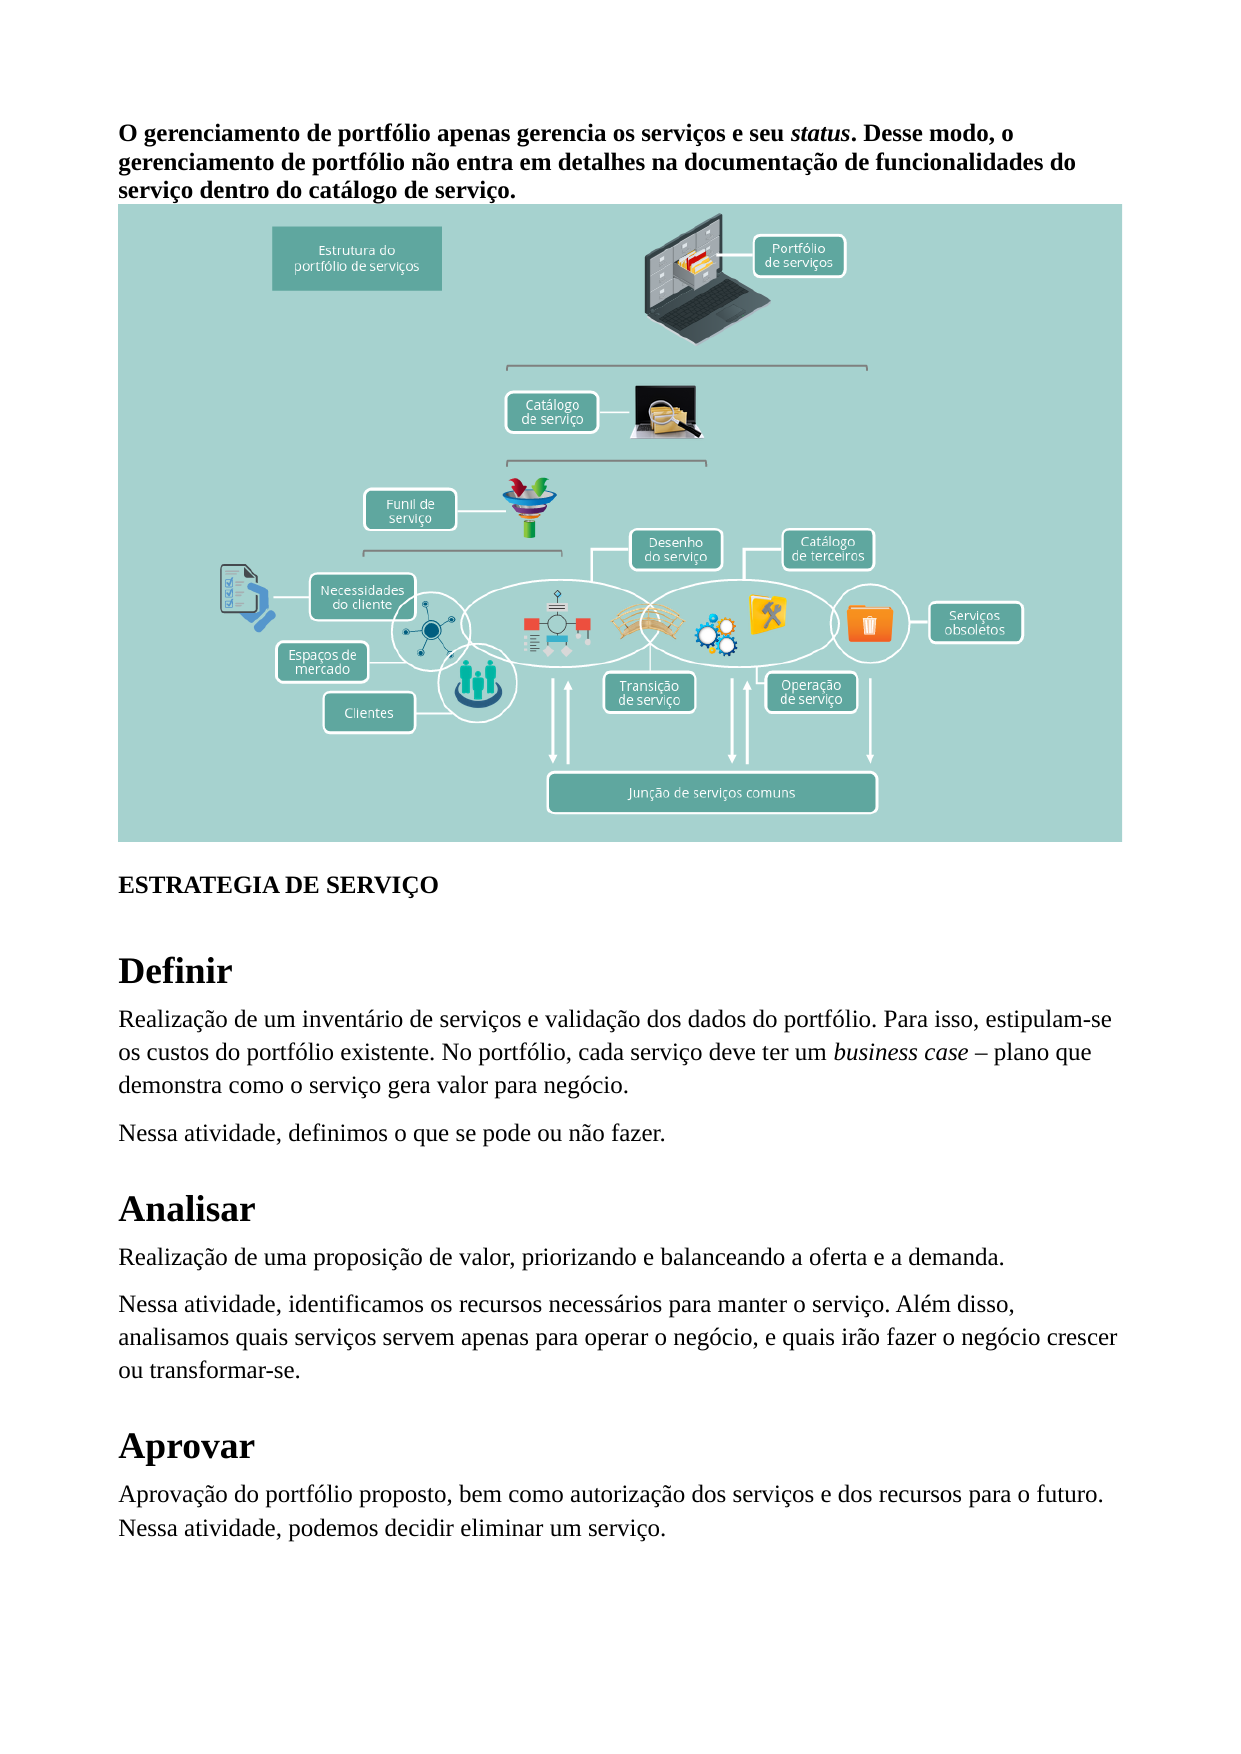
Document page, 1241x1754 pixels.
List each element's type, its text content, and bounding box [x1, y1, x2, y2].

text Aprovação do portfólio proposto, bem como autorização dos serviços e dos recursos para o futuro. Nessa atividade, podemos decidir eliminar um serviço. [118, 1479, 1122, 1541]
subtitle Aprovar [118, 1424, 1122, 1467]
text O gerenciamento de portfólio apenas gerencia os serviços e seu status. Desse modo, o gerenciamento de portfólio não entra em detalhes na documentação de funcionalidades do serviço dentro do catálogo de serviço. [118, 118, 1122, 204]
subtitle Analisar [118, 1186, 1122, 1229]
text Realização de uma proposição de valor, priorizando e balanceando a oferta e a demanda. [118, 1242, 1122, 1271]
text Realização de um inventário de serviços e validação dos dados do portfólio. Para isso, estipulam-se os custos do portfólio existente. No portfólio, cada serviço deve ter um business case – plano que demonstra como o serviço gera valor para negócio. [118, 1004, 1122, 1099]
subtitle Definir [118, 948, 1122, 992]
text ESTRATEGIA DE SERVIÇO [118, 870, 1122, 899]
text Nessa atividade, definimos o que se pode ou não fazer. [118, 1118, 1122, 1147]
text Nessa atividade, identificamos os recursos necessários para manter o serviço. Além disso, analisamos quais serviços servem apenas para operar o negócio, e quais irão fazer o negócio crescer ou transformar-se. [118, 1289, 1122, 1384]
picture [118, 204, 1123, 842]
